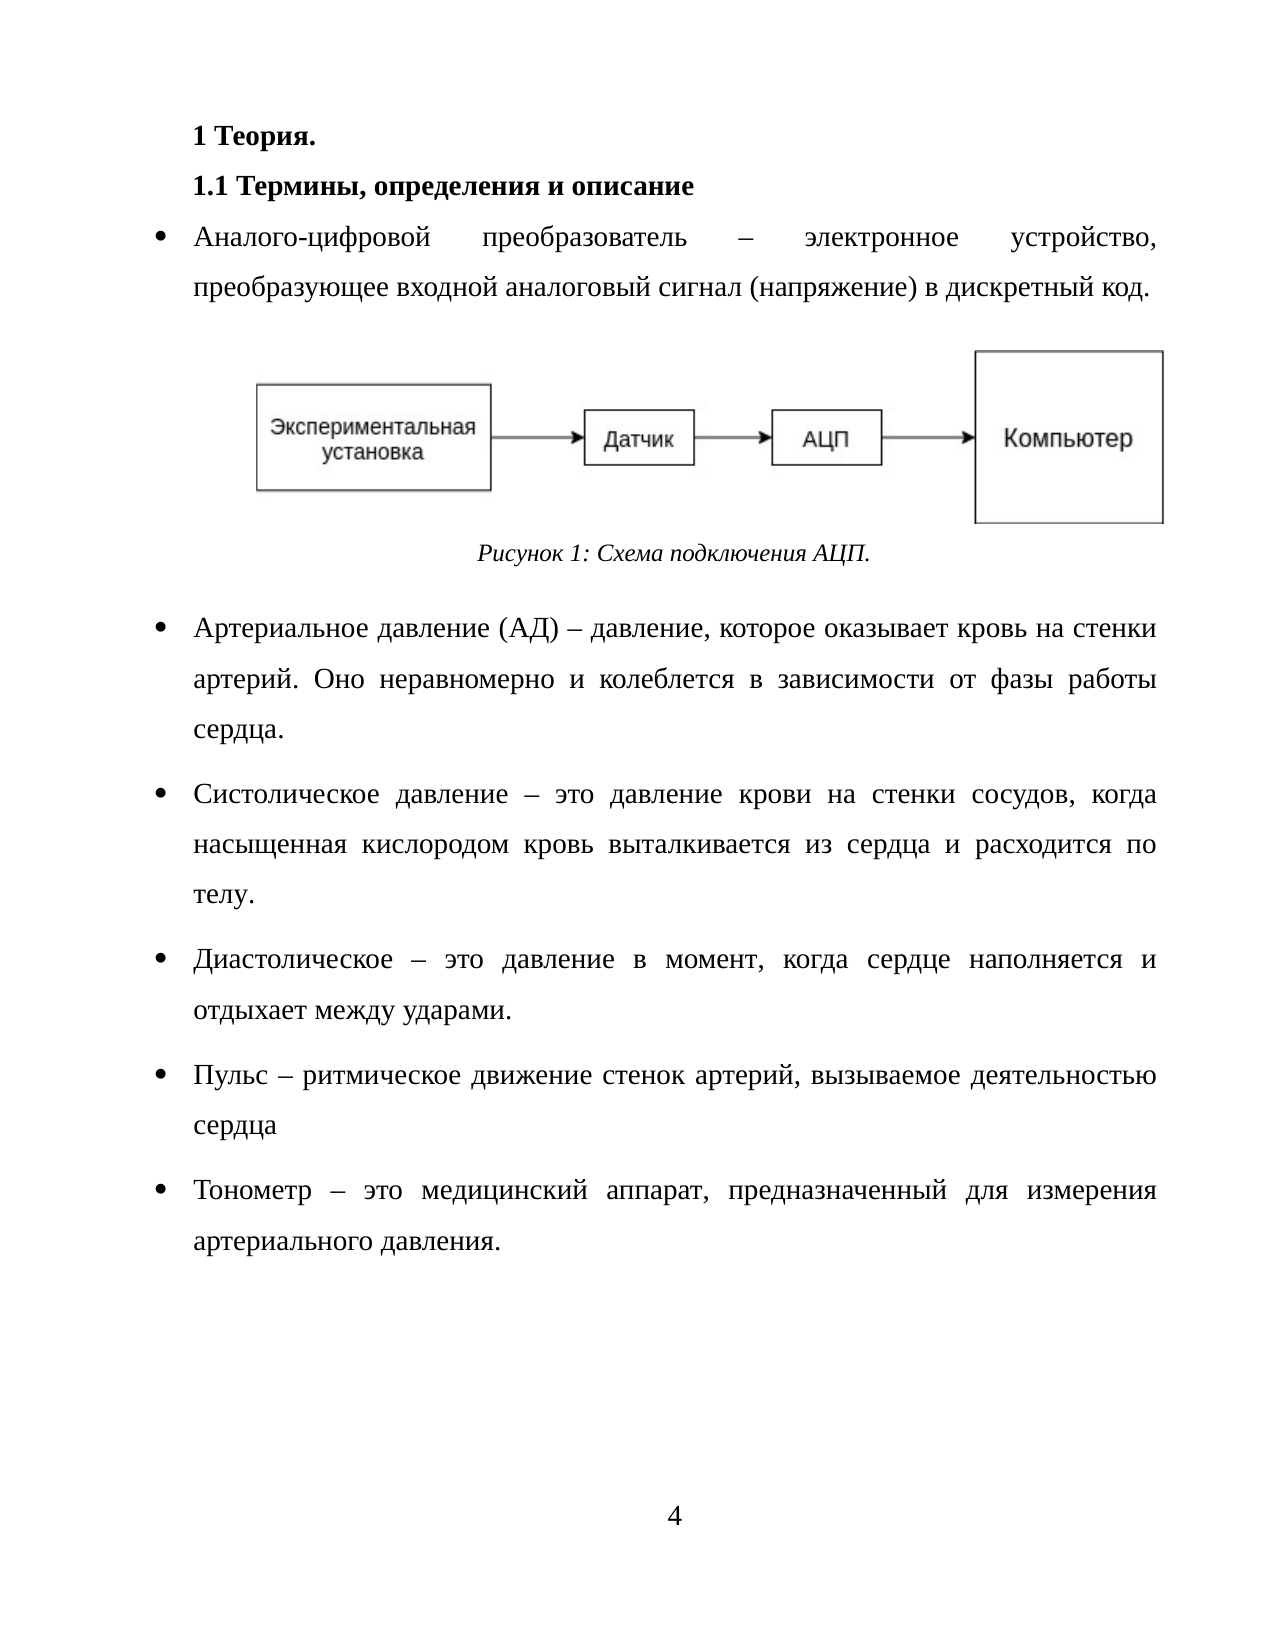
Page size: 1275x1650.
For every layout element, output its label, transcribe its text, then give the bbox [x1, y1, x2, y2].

list Артериальное давление (АД) – давление, которое оказывает кровь на стенки артерий. Оно неравномерно и колеблется в зависимости от фазы работы сердца. [156, 610, 1157, 744]
picture [256, 350, 1164, 524]
text Рисунок 1: Схема подключения АЦП. [193, 397, 1157, 566]
subtitle Теория. [118, 118, 1157, 152]
list Пульс – ритмическое движение стенок артерий, вызываемое деятельностью сердца [156, 1057, 1157, 1141]
list Аналого-цифровой преобразователь – электронное устройство, преобразующее входной аналоговый сигнал (напряжение) в дискретный код. [156, 219, 1157, 303]
list Тонометр – это медицинский аппарат, предназначенный для измерения артериального давления. [156, 1172, 1157, 1256]
list Диастолическое – это давление в момент, когда сердце наполняется и отдыхает между ударами. [156, 942, 1157, 1026]
list Систолическое давление – это давление крови на стенки сосудов, когда насыщенная кислородом кровь выталкивается из сердца и расходится по телу. [156, 776, 1157, 910]
subtitle Термины, определения и описание [118, 168, 1157, 202]
